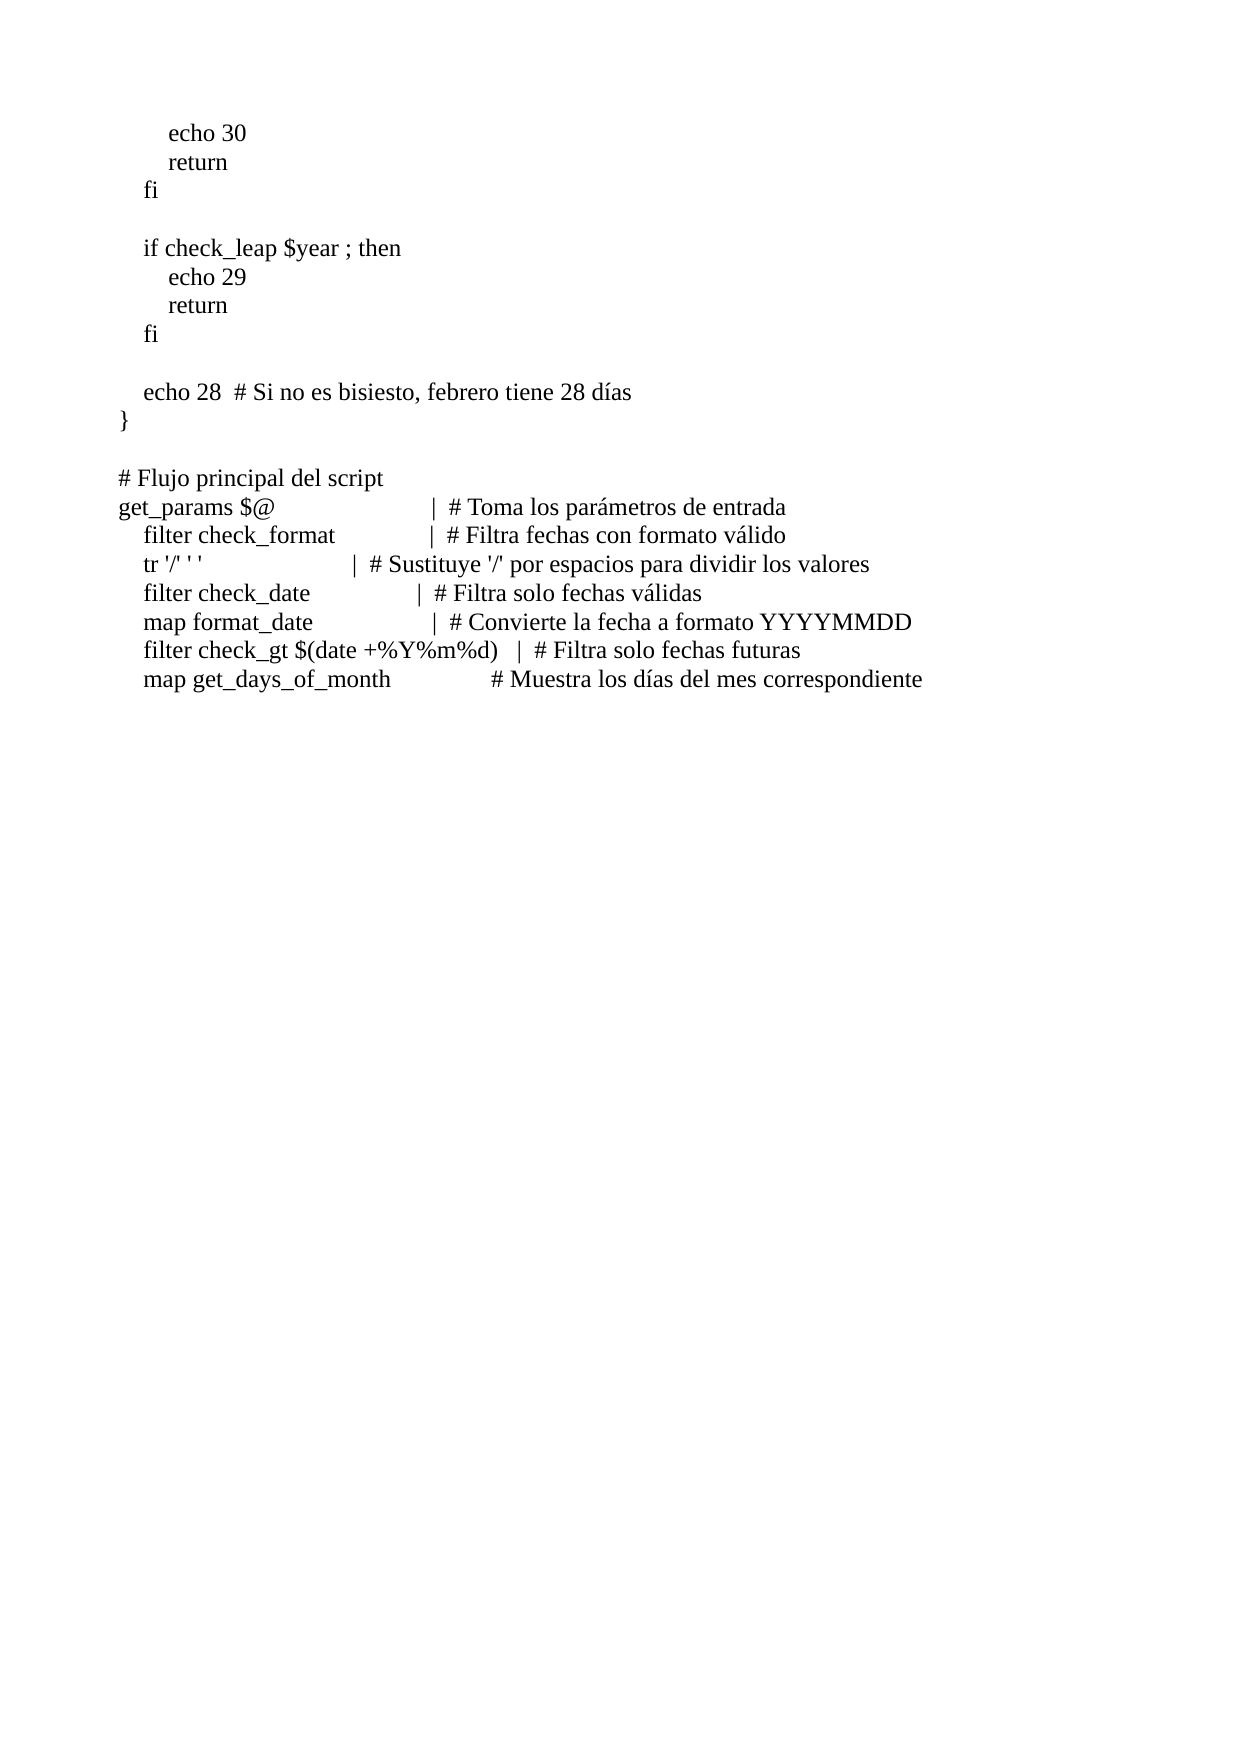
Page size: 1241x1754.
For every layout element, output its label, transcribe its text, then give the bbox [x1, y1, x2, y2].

text fi [118, 319, 1122, 348]
text filter check_gt $(date +%Y%m%d) | # Filtra solo fechas futuras [118, 636, 1122, 664]
text # Flujo principal del script [118, 463, 1122, 492]
text map format_date | # Convierte la fecha a formato YYYYMMDD [118, 607, 1122, 636]
text map get_days_of_month # Muestra los días del mes correspondiente [118, 664, 1122, 693]
text tr '/' ' ' | # Sustituye '/' por espacios para dividir los valores [118, 549, 1122, 578]
text fi [118, 176, 1122, 204]
text echo 28 # Si no es bisiesto, febrero tiene 28 días [118, 377, 1122, 406]
text get_params $@ | # Toma los parámetros de entrada [118, 492, 1122, 521]
text } [118, 406, 1122, 434]
text return [118, 291, 1122, 319]
text echo 29 [118, 262, 1122, 291]
text echo 30 [118, 118, 1122, 147]
text if check_leap $year ; then [118, 233, 1122, 262]
text return [118, 147, 1122, 176]
text filter check_date | # Filtra solo fechas válidas [118, 578, 1122, 607]
text filter check_format | # Filtra fechas con formato válido [118, 521, 1122, 549]
